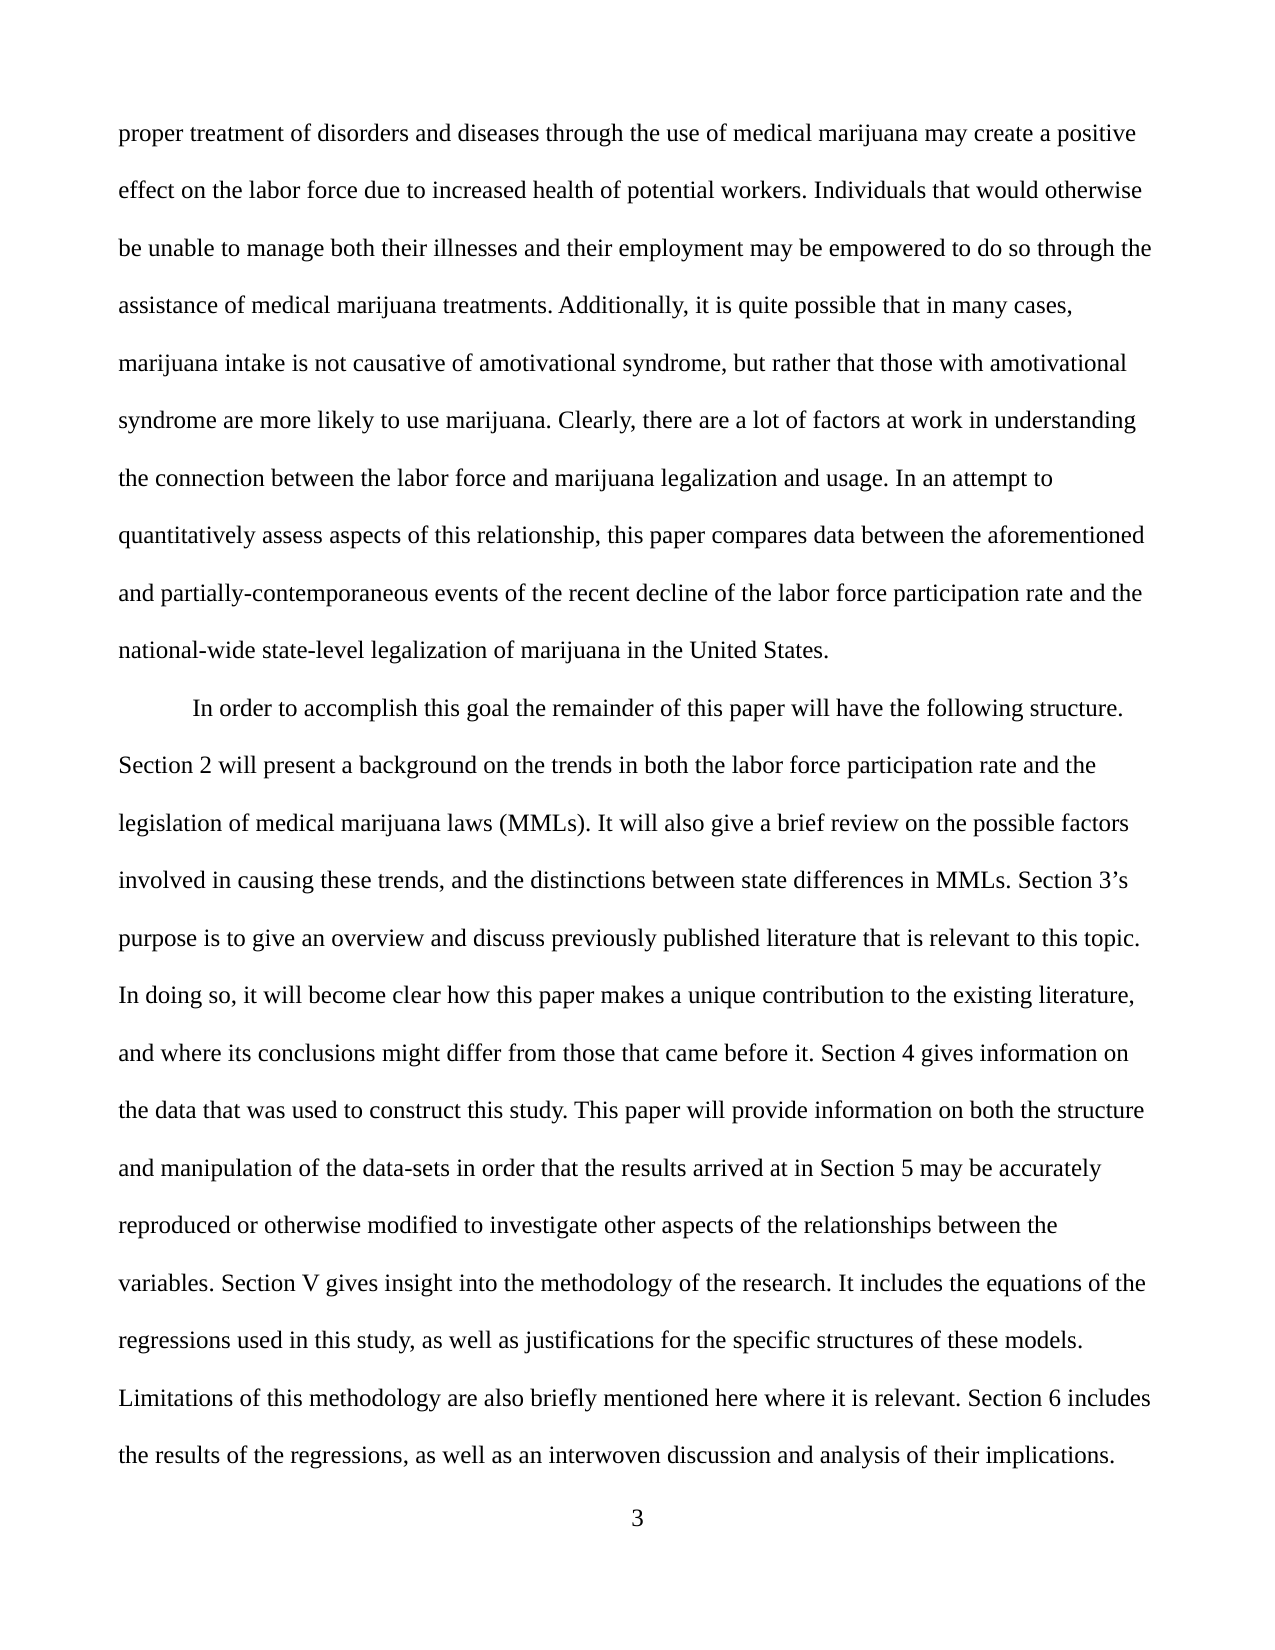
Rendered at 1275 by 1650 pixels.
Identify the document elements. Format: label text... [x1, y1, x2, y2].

text In order to accomplish this goal the remainder of this paper will have the following structure. Section 2 will present a background on the trends in both the labor force participation rate and the legislation of medical marijuana laws (MMLs). It will also give a brief review on the possible factors involved in causing these trends, and the distinctions between state differences in MMLs. Section 3’s purpose is to give an overview and discuss previously published literature that is relevant to this topic. In doing so, it will become clear how this paper makes a unique contribution to the existing literature, and where its conclusions might differ from those that came before it. Section 4 gives information on the data that was used to construct this study. This paper will provide information on both the structure and manipulation of the data-sets in order that the results arrived at in Section 5 may be accurately reproduced or otherwise modified to investigate other aspects of the relationships between the variables. Section V gives insight into the methodology of the research. It includes the equations of the regressions used in this study, as well as justifications for the specific structures of these models. Limitations of this methodology are also briefly mentioned here where it is relevant. Section 6 includes the results of the regressions, as well as an interwoven discussion and analysis of their implications. [118, 693, 1157, 1469]
text proper treatment of disorders and diseases through the use of medical marijuana may create a positive effect on the labor force due to increased health of potential workers. Individuals that would otherwise be unable to manage both their illnesses and their employment may be empowered to do so through the assistance of medical marijuana treatments. Additionally, it is quite possible that in many cases, marijuana intake is not causative of amotivational syndrome, but rather that those with amotivational syndrome are more likely to use marijuana. Clearly, there are a lot of factors at work in understanding the connection between the labor force and marijuana legalization and usage. In an attempt to quantitatively assess aspects of this relationship, this paper compares data between the aforementioned and partially-contemporaneous events of the recent decline of the labor force participation rate and the national-wide state-level legalization of marijuana in the United States. [118, 118, 1157, 664]
